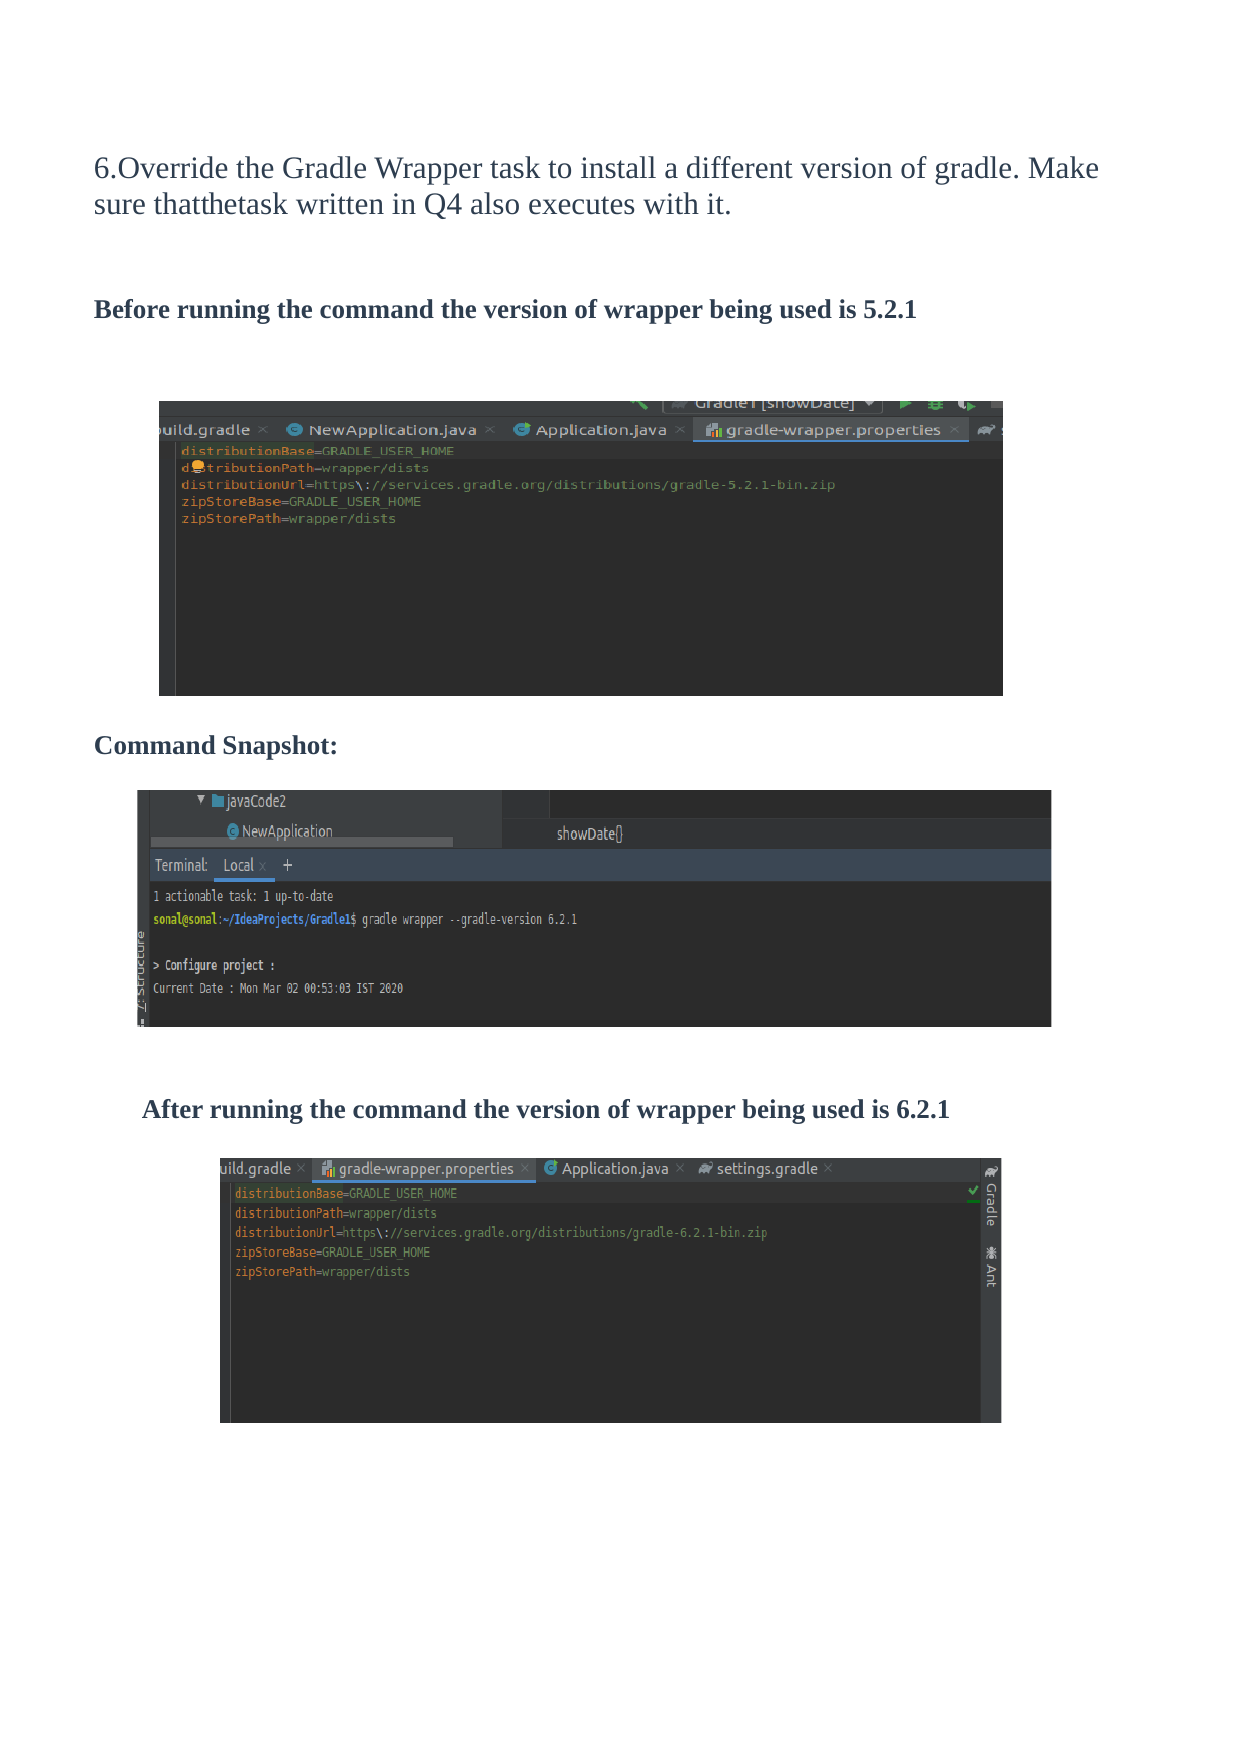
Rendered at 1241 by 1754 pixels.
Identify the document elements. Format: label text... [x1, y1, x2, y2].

text Before running the command the version of wrapper being used is 5.2.1 [94, 293, 1122, 324]
picture [137, 790, 1052, 1027]
text Command Snapshot: [94, 729, 1122, 760]
picture [387, 401, 1003, 696]
text After running the command the version of wrapper being used is 6.2.1 [142, 1094, 1122, 1125]
text 6.Override the Gradle Wrapper task to install a different version of gradle. Make sure thatthetask written in Q4 also executes with it. [94, 149, 1122, 221]
